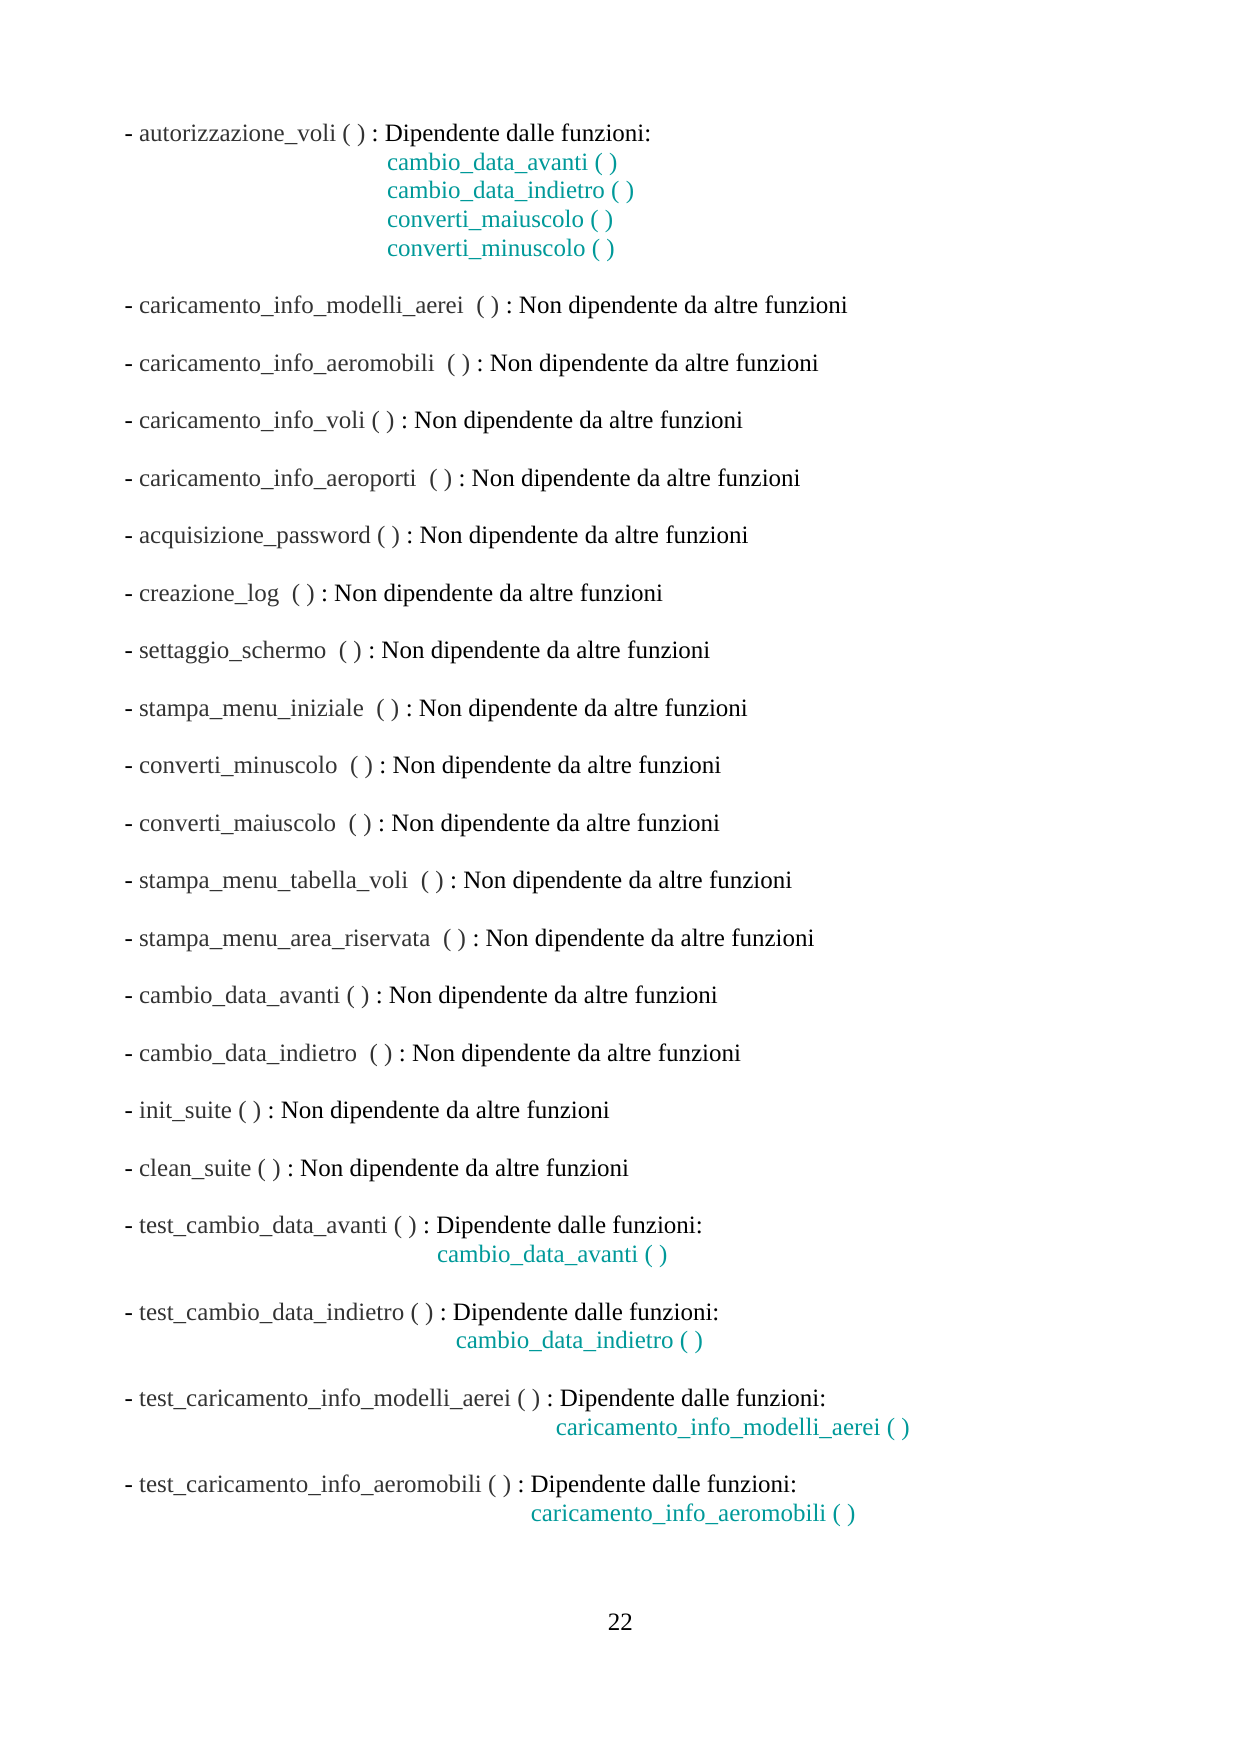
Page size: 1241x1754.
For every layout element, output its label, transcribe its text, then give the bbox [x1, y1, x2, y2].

text - caricamento_info_modelli_aerei ( ) : Non dipendente da altre funzioni [118, 291, 1122, 319]
text cambio_data_avanti ( ) [118, 1239, 1122, 1268]
text converti_minuscolo ( ) [118, 233, 1122, 262]
text - stampa_menu_iniziale ( ) : Non dipendente da altre funzioni [118, 693, 1122, 722]
text - init_suite ( ) : Non dipendente da altre funzioni [118, 1096, 1122, 1124]
text - autorizzazione_voli ( ) : Dipendente dalle funzioni: [118, 118, 1122, 147]
text - caricamento_info_voli ( ) : Non dipendente da altre funzioni [118, 406, 1122, 434]
text - test_cambio_data_avanti ( ) : Dipendente dalle funzioni: [118, 1211, 1122, 1239]
text cambio_data_indietro ( ) [118, 176, 1122, 204]
text caricamento_info_modelli_aerei ( ) [118, 1412, 1122, 1441]
text - settaggio_schermo ( ) : Non dipendente da altre funzioni [118, 636, 1122, 664]
text converti_maiuscolo ( ) [118, 204, 1122, 233]
text - test_caricamento_info_aeromobili ( ) : Dipendente dalle funzioni: [118, 1469, 1122, 1498]
text - converti_maiuscolo ( ) : Non dipendente da altre funzioni [118, 808, 1122, 837]
text - cambio_data_avanti ( ) : Non dipendente da altre funzioni [118, 981, 1122, 1009]
text - acquisizione_password ( ) : Non dipendente da altre funzioni [118, 521, 1122, 549]
text - caricamento_info_aeroporti ( ) : Non dipendente da altre funzioni [118, 463, 1122, 492]
text - converti_minuscolo ( ) : Non dipendente da altre funzioni [118, 751, 1122, 779]
text - stampa_menu_area_riservata ( ) : Non dipendente da altre funzioni [118, 923, 1122, 952]
text - clean_suite ( ) : Non dipendente da altre funzioni [118, 1153, 1122, 1182]
text cambio_data_avanti ( ) [118, 147, 1122, 176]
text - caricamento_info_aeromobili ( ) : Non dipendente da altre funzioni [118, 348, 1122, 377]
text cambio_data_indietro ( ) [118, 1326, 1122, 1354]
text caricamento_info_aeromobili ( ) [118, 1498, 1122, 1527]
text - creazione_log ( ) : Non dipendente da altre funzioni [118, 578, 1122, 607]
text - test_cambio_data_indietro ( ) : Dipendente dalle funzioni: [118, 1297, 1122, 1326]
text - stampa_menu_tabella_voli ( ) : Non dipendente da altre funzioni [118, 866, 1122, 894]
text - test_caricamento_info_modelli_aerei ( ) : Dipendente dalle funzioni: [118, 1383, 1122, 1412]
text - cambio_data_indietro ( ) : Non dipendente da altre funzioni [118, 1038, 1122, 1067]
